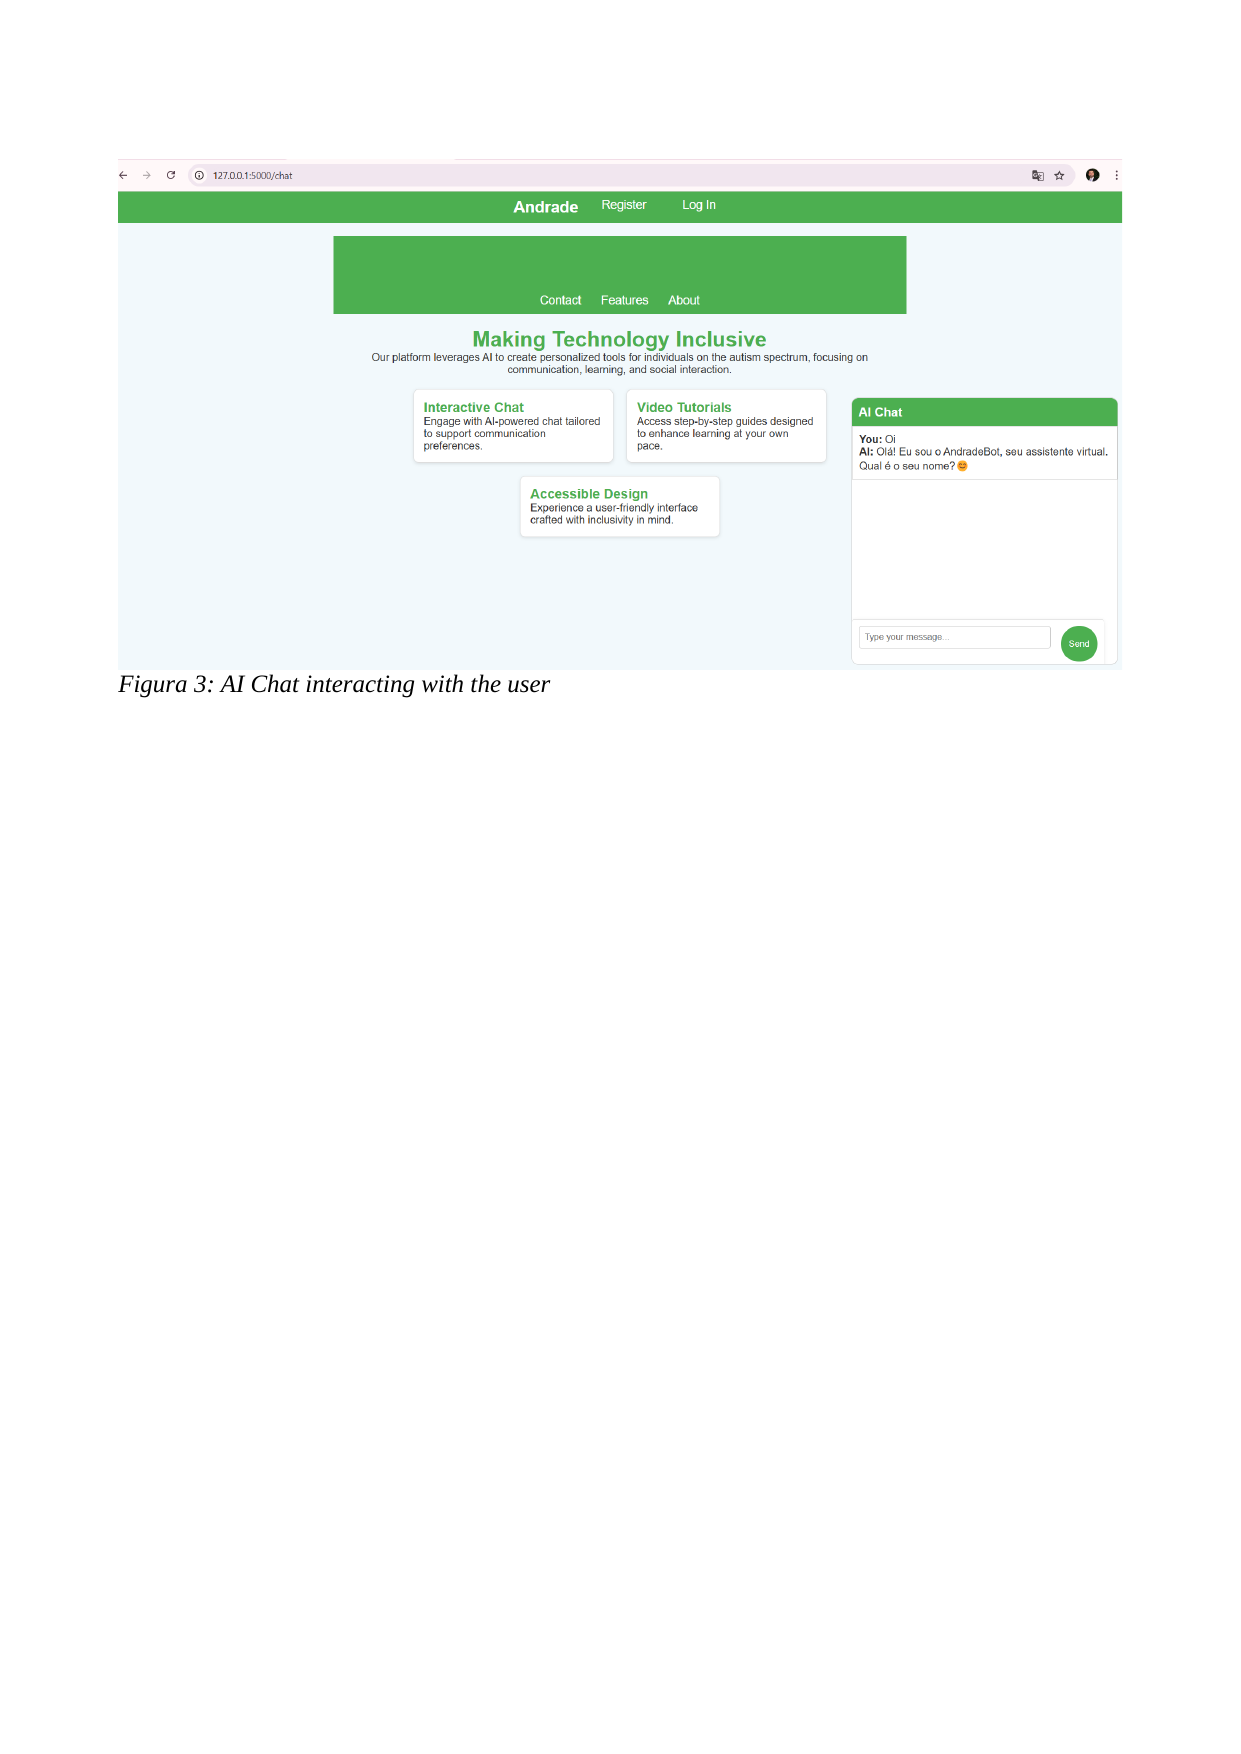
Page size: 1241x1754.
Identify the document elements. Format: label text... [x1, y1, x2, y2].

picture [118, 159, 1123, 670]
text Figura 3: AI Chat interacting with the user [118, 670, 1122, 698]
